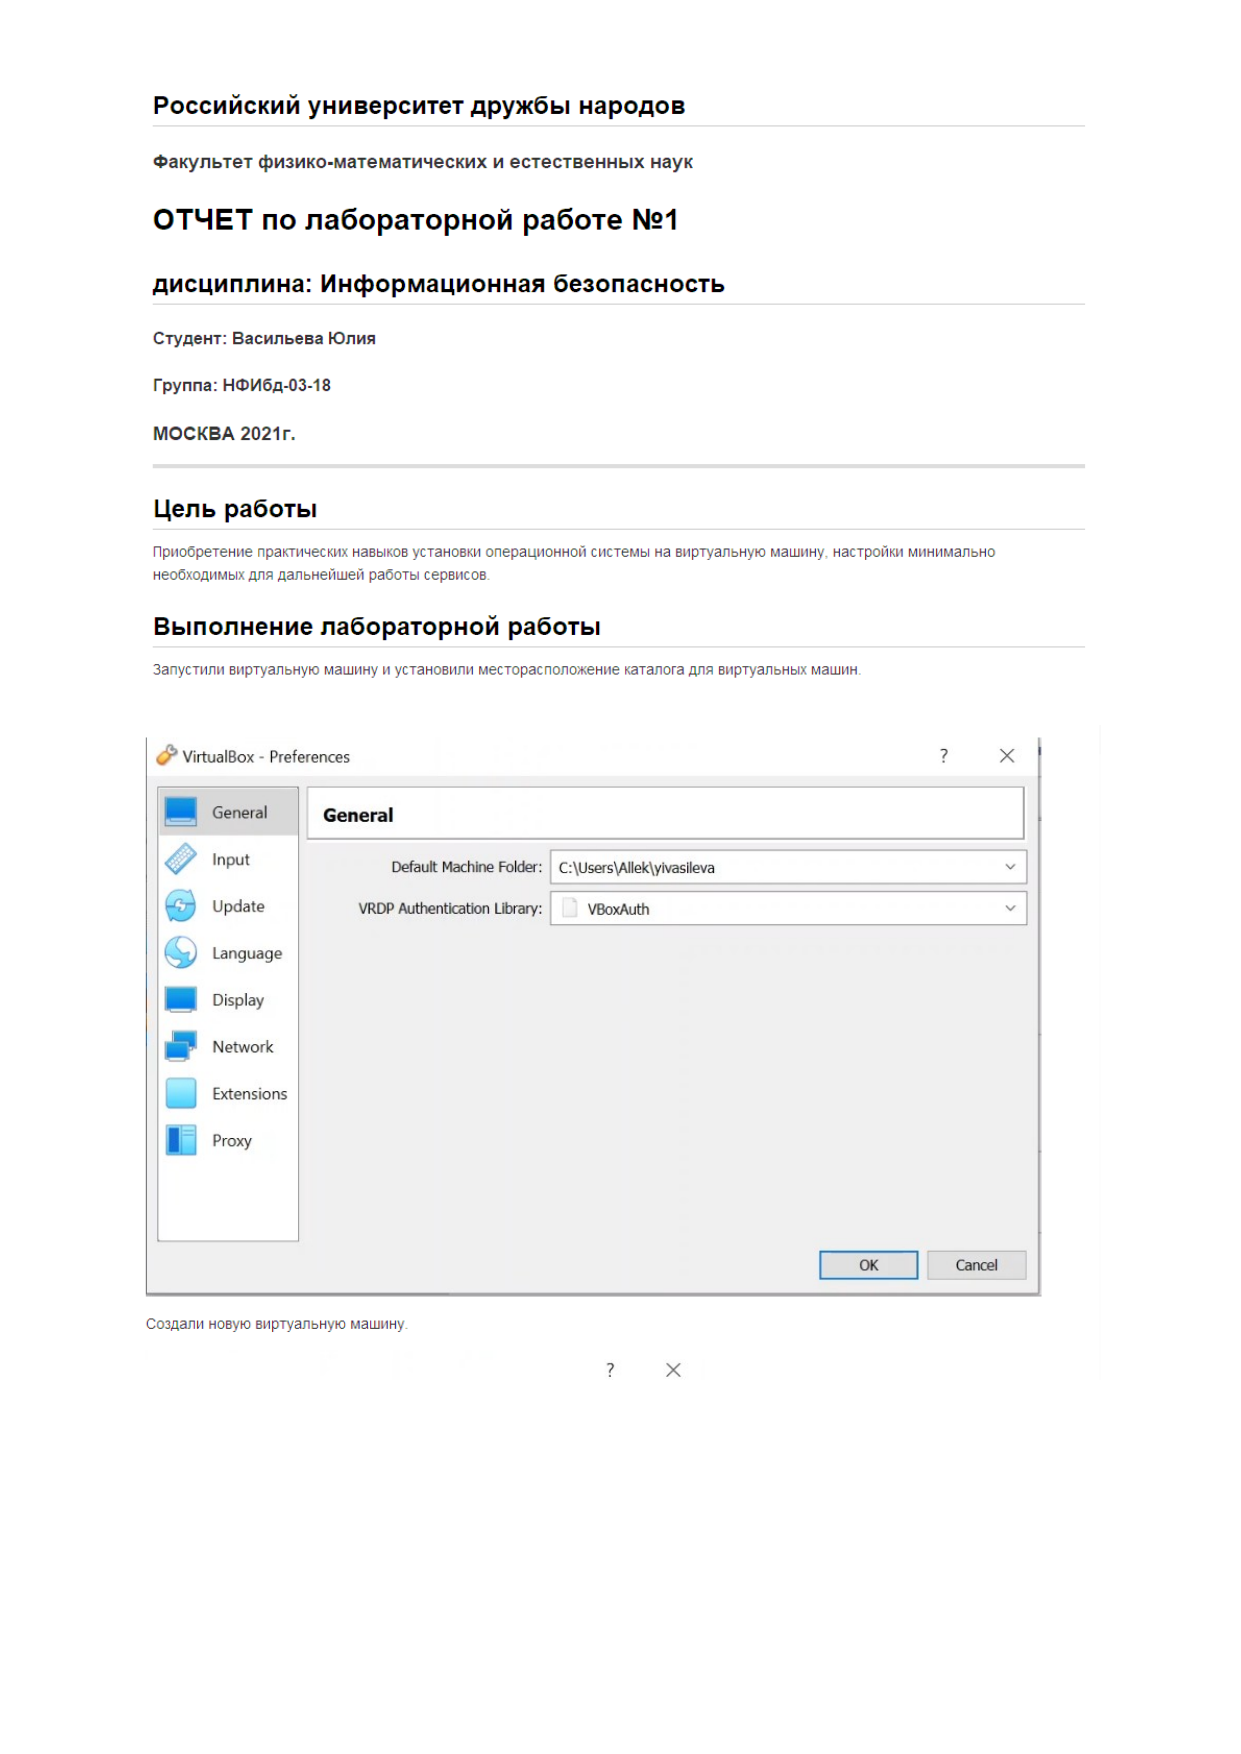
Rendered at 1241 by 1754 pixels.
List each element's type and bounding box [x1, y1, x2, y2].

picture [134, 65, 1107, 685]
picture [125, 725, 1101, 1380]
